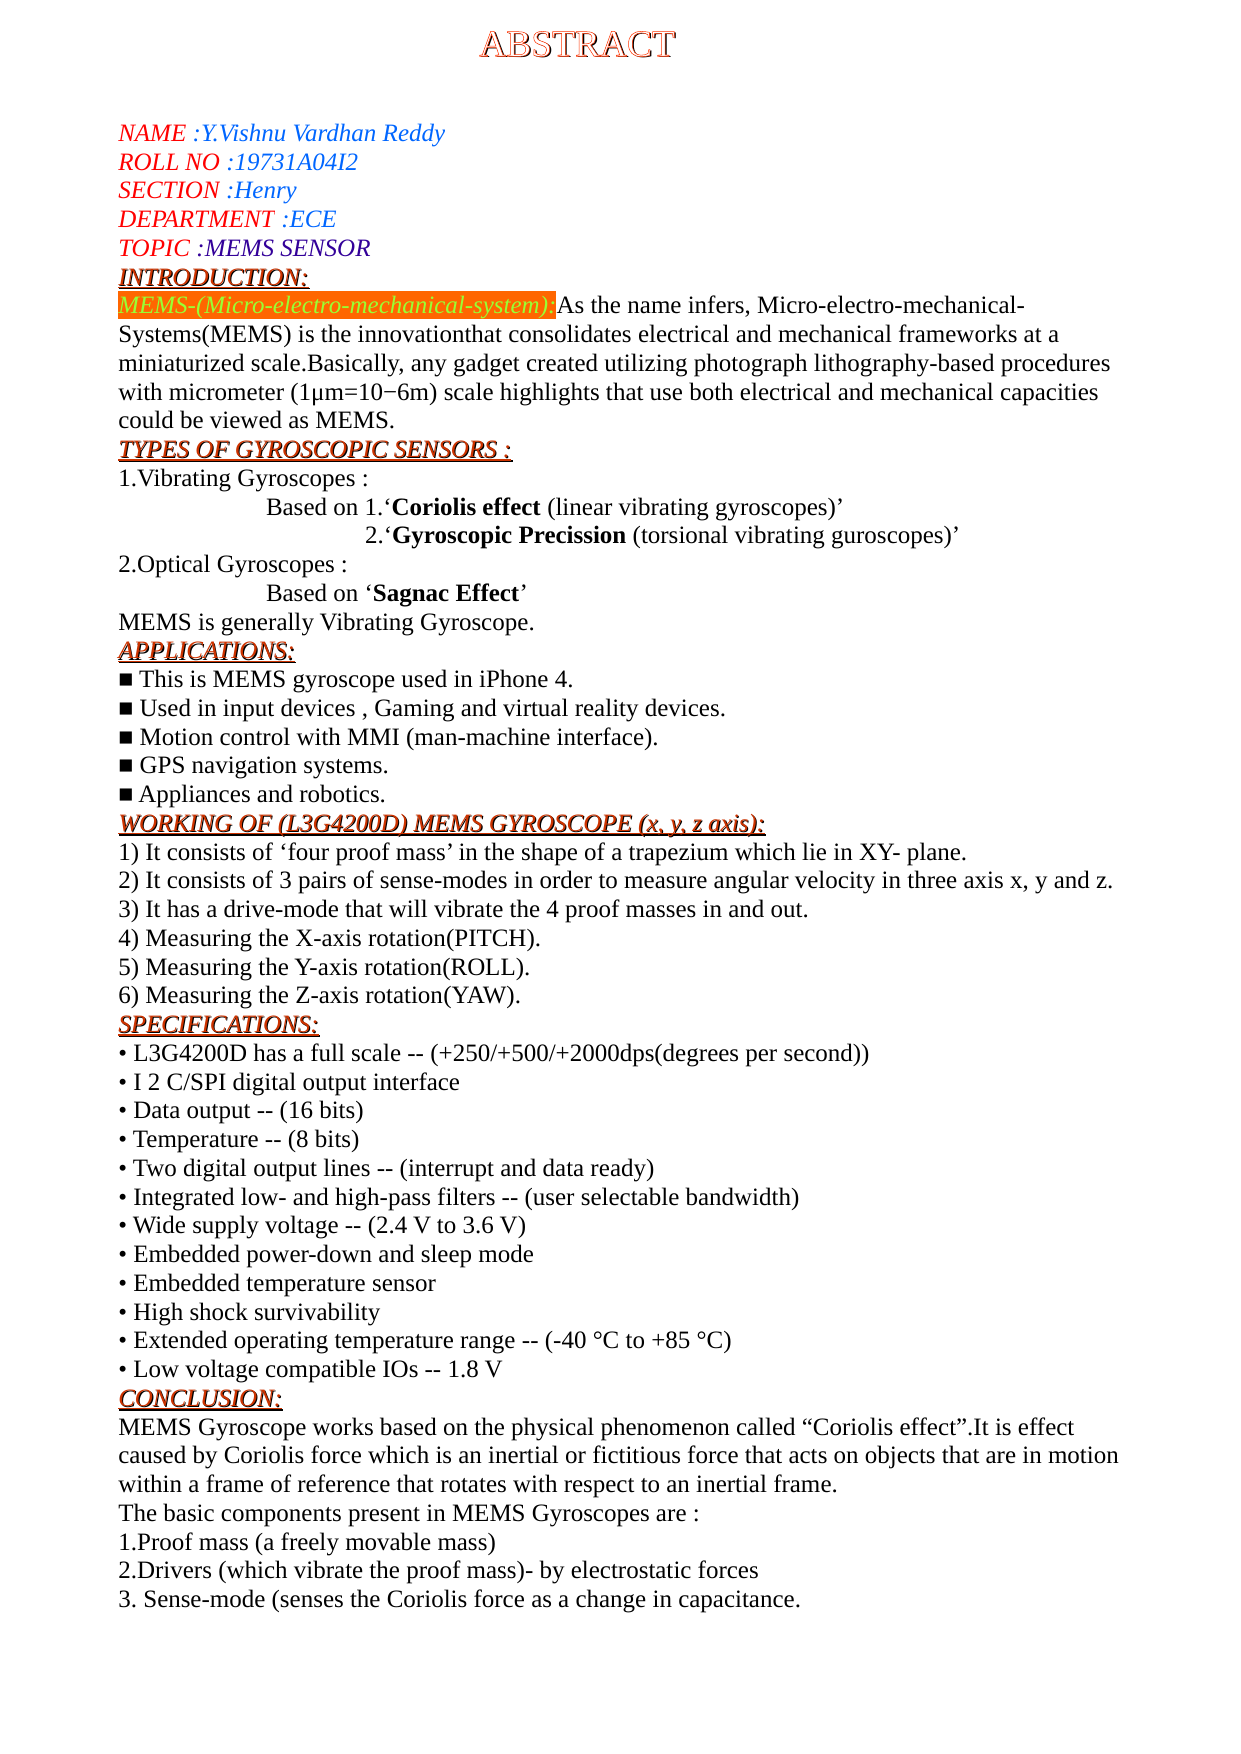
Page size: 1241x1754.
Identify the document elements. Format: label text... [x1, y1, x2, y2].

text 2.Optical Gyroscopes : [118, 549, 1122, 578]
text ■ Used in input devices , Gaming and virtual reality devices. [118, 693, 1122, 722]
text 1.Vibrating Gyroscopes : [118, 463, 1122, 492]
text • Temperature -- (8 bits) [118, 1124, 1122, 1153]
text MEMS Gyroscope works based on the physical phenomenon called “Coriolis effect”.It is effect caused by Coriolis force which is an inertial or fictitious force that acts on objects that are in motion within a frame of reference that rotates with respect to an inertial frame. [118, 1412, 1122, 1498]
text • Embedded power-down and sleep mode [118, 1239, 1122, 1268]
text • Extended operating temperature range -- (-40 °C to +85 °C) [118, 1326, 1122, 1354]
text 6) Measuring the Z-axis rotation(YAW). [118, 981, 1122, 1009]
text ■ Motion control with MMI (man-machine interface). [118, 722, 1122, 751]
text WORKING OF (L3G4200D) MEMS GYROSCOPE (x, y, z axis): [118, 808, 1122, 837]
text ■ This is MEMS gyroscope used in iPhone 4. [118, 664, 1122, 693]
text • Data output -- (16 bits) [118, 1096, 1122, 1124]
text Based on 1.‘Coriolis effect (linear vibrating gyroscopes)’ [118, 492, 1122, 521]
text • Two digital output lines -- (interrupt and data ready) [118, 1153, 1122, 1182]
text SPECIFICATIONS: [118, 1009, 1122, 1038]
text MEMS-(Micro-electro-mechanical-system):As the name infers, Micro-electro-mechanical-Systems(MEMS) is the innovationthat consolidates electrical and mechanical frameworks at a miniaturized scale.Basically, any gadget created utilizing photograph lithography-based procedures with micrometer (1μm=10−6m) scale highlights that use both electrical and mechanical capacities could be viewed as MEMS. [118, 291, 1122, 434]
text • Low voltage compatible IOs -- 1.8 V [118, 1354, 1122, 1383]
text • L3G4200D has a full scale -- (+250/+500/+2000dps(degrees per second)) [118, 1038, 1122, 1067]
text CONCLUSION: [118, 1383, 1122, 1412]
text • Wide supply voltage -- (2.4 V to 3.6 V) [118, 1211, 1122, 1239]
text 1) It consists of ‘four proof mass’ in the shape of a trapezium which lie in XY- plane. [118, 837, 1122, 866]
text ■ Appliances and robotics. [118, 779, 1122, 808]
text 2) It consists of 3 pairs of sense-modes in order to measure angular velocity in three axis x, y and z. [118, 866, 1122, 894]
text TOPIC :MEMS SENSOR [118, 233, 1122, 262]
text 5) Measuring the Y-axis rotation(ROLL). [118, 952, 1122, 981]
text • Integrated low- and high-pass filters -- (user selectable bandwidth) [118, 1182, 1122, 1211]
text • High shock survivability [118, 1297, 1122, 1326]
text 1.Proof mass (a freely movable mass) [118, 1527, 1122, 1556]
text INTRODUCTION: [118, 262, 1122, 291]
text 3. Sense-mode (senses the Coriolis force as a change in capacitance. [118, 1584, 1122, 1613]
text 4) Measuring the X-axis rotation(PITCH). [118, 923, 1122, 952]
text TYPES OF GYROSCOPIC SENSORS : [118, 434, 1122, 463]
text 3) It has a drive-mode that will vibrate the 4 proof masses in and out. [118, 894, 1122, 923]
text MEMS is generally Vibrating Gyroscope. [118, 607, 1122, 636]
text Based on ‘Sagnac Effect’ [118, 578, 1122, 607]
text 2.‘Gyroscopic Precission (torsional vibrating guroscopes)’ [118, 521, 1122, 549]
text • Embedded temperature sensor [118, 1268, 1122, 1297]
text SECTION :Henry [118, 176, 1122, 204]
text The basic components present in MEMS Gyroscopes are : [118, 1498, 1122, 1527]
text ■ GPS navigation systems. [118, 751, 1122, 779]
text ROLL NO :19731A04I2 [118, 147, 1122, 176]
text 2.Drivers (which vibrate the proof mass)- by electrostatic forces [118, 1556, 1122, 1584]
text • I 2 C/SPI digital output interface [118, 1067, 1122, 1096]
text APPLICATIONS: [118, 636, 1122, 664]
text DEPARTMENT :ECE [118, 204, 1122, 233]
text NAME :Y.Vishnu Vardhan Reddy [118, 118, 1122, 147]
